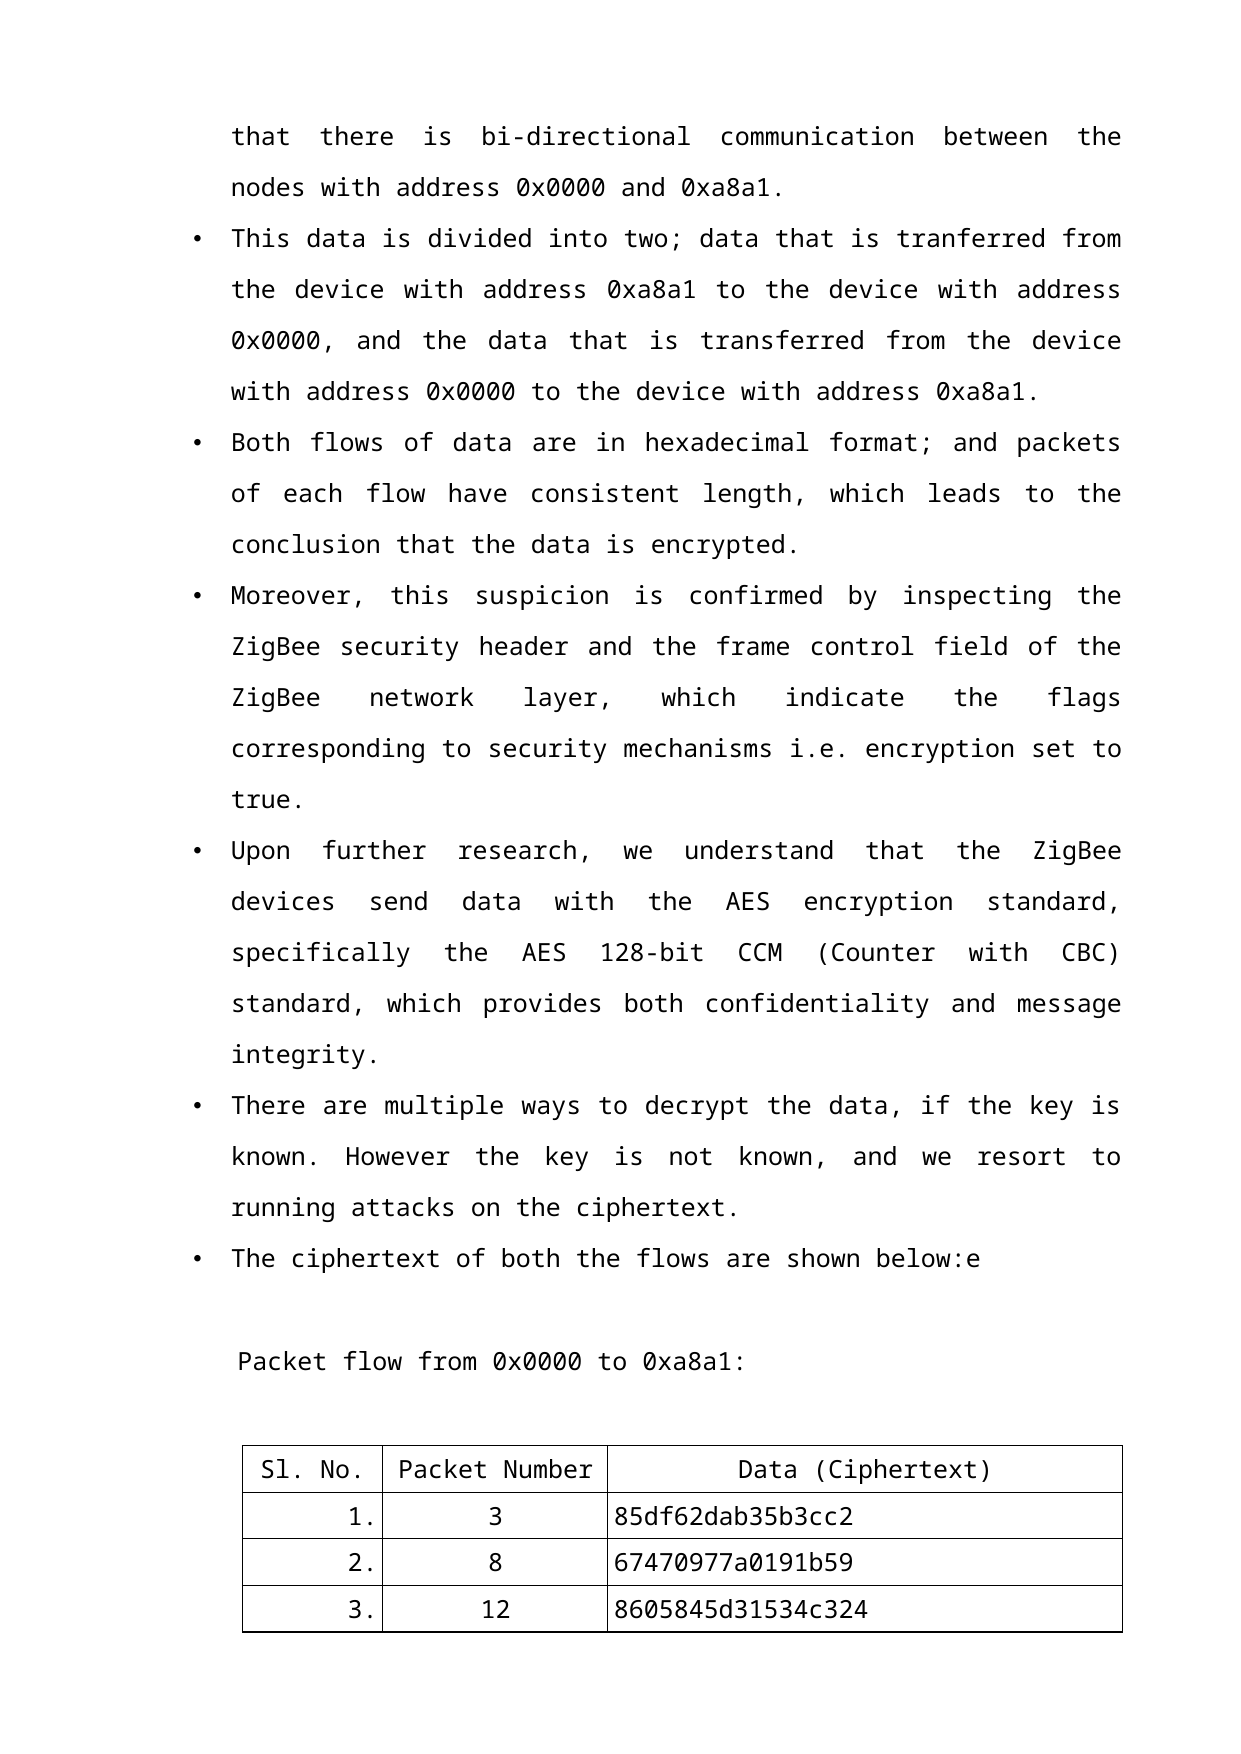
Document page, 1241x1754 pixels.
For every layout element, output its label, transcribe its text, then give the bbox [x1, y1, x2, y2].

list Both flows of data are in hexadecimal format; and packets of each flow have consistent length, which leads to the conclusion that the data is encrypted. [193, 424, 1122, 561]
text Packet flow from 0x0000 to 0xa8a1: [118, 1343, 1122, 1377]
list The ciphertext of both the flows are shown below:e [193, 1241, 1122, 1275]
table_cell 8605845d31534c324 [608, 1586, 1122, 1631]
list There are multiple ways to decrypt the data, if the key is known. However the key is not known, and we resort to running attacks on the ciphertext. [193, 1088, 1122, 1224]
table_cell 67470977a0191b59 [608, 1539, 1122, 1585]
table_header Data (Ciphertext) [608, 1446, 1122, 1492]
table_cell 85df62dab35b3cc2 [608, 1493, 1122, 1538]
list Upon further research, we understand that the ZigBee devices send data with the AES encryption standard, specifically the AES 128-bit CCM (Counter with CBC) standard, which provides both confidentiality and message integrity. [193, 833, 1122, 1071]
table_header Sl. No. [243, 1446, 382, 1492]
table_cell 8 [383, 1539, 607, 1585]
table_cell 12 [383, 1586, 607, 1631]
list that there is bi-directional communication between the nodes with address 0x0000 and 0xa8a1. [193, 118, 1122, 203]
list Moreover, this suspicion is confirmed by inspecting the ZigBee security header and the frame control field of the ZigBee network layer, which indicate the flags corresponding to security mechanisms i.e. encryption set to true. [193, 577, 1122, 816]
table_cell 2. [243, 1539, 382, 1585]
table_cell 3. [243, 1586, 382, 1631]
table_cell 3 [383, 1493, 607, 1538]
table_header Packet Number [383, 1446, 607, 1492]
list This data is divided into two; data that is tranferred from the device with address 0xa8a1 to the device with address 0x0000, and the data that is transferred from the device with address 0x0000 to the device with address 0xa8a1. [193, 220, 1122, 407]
table_cell 1. [243, 1493, 382, 1538]
